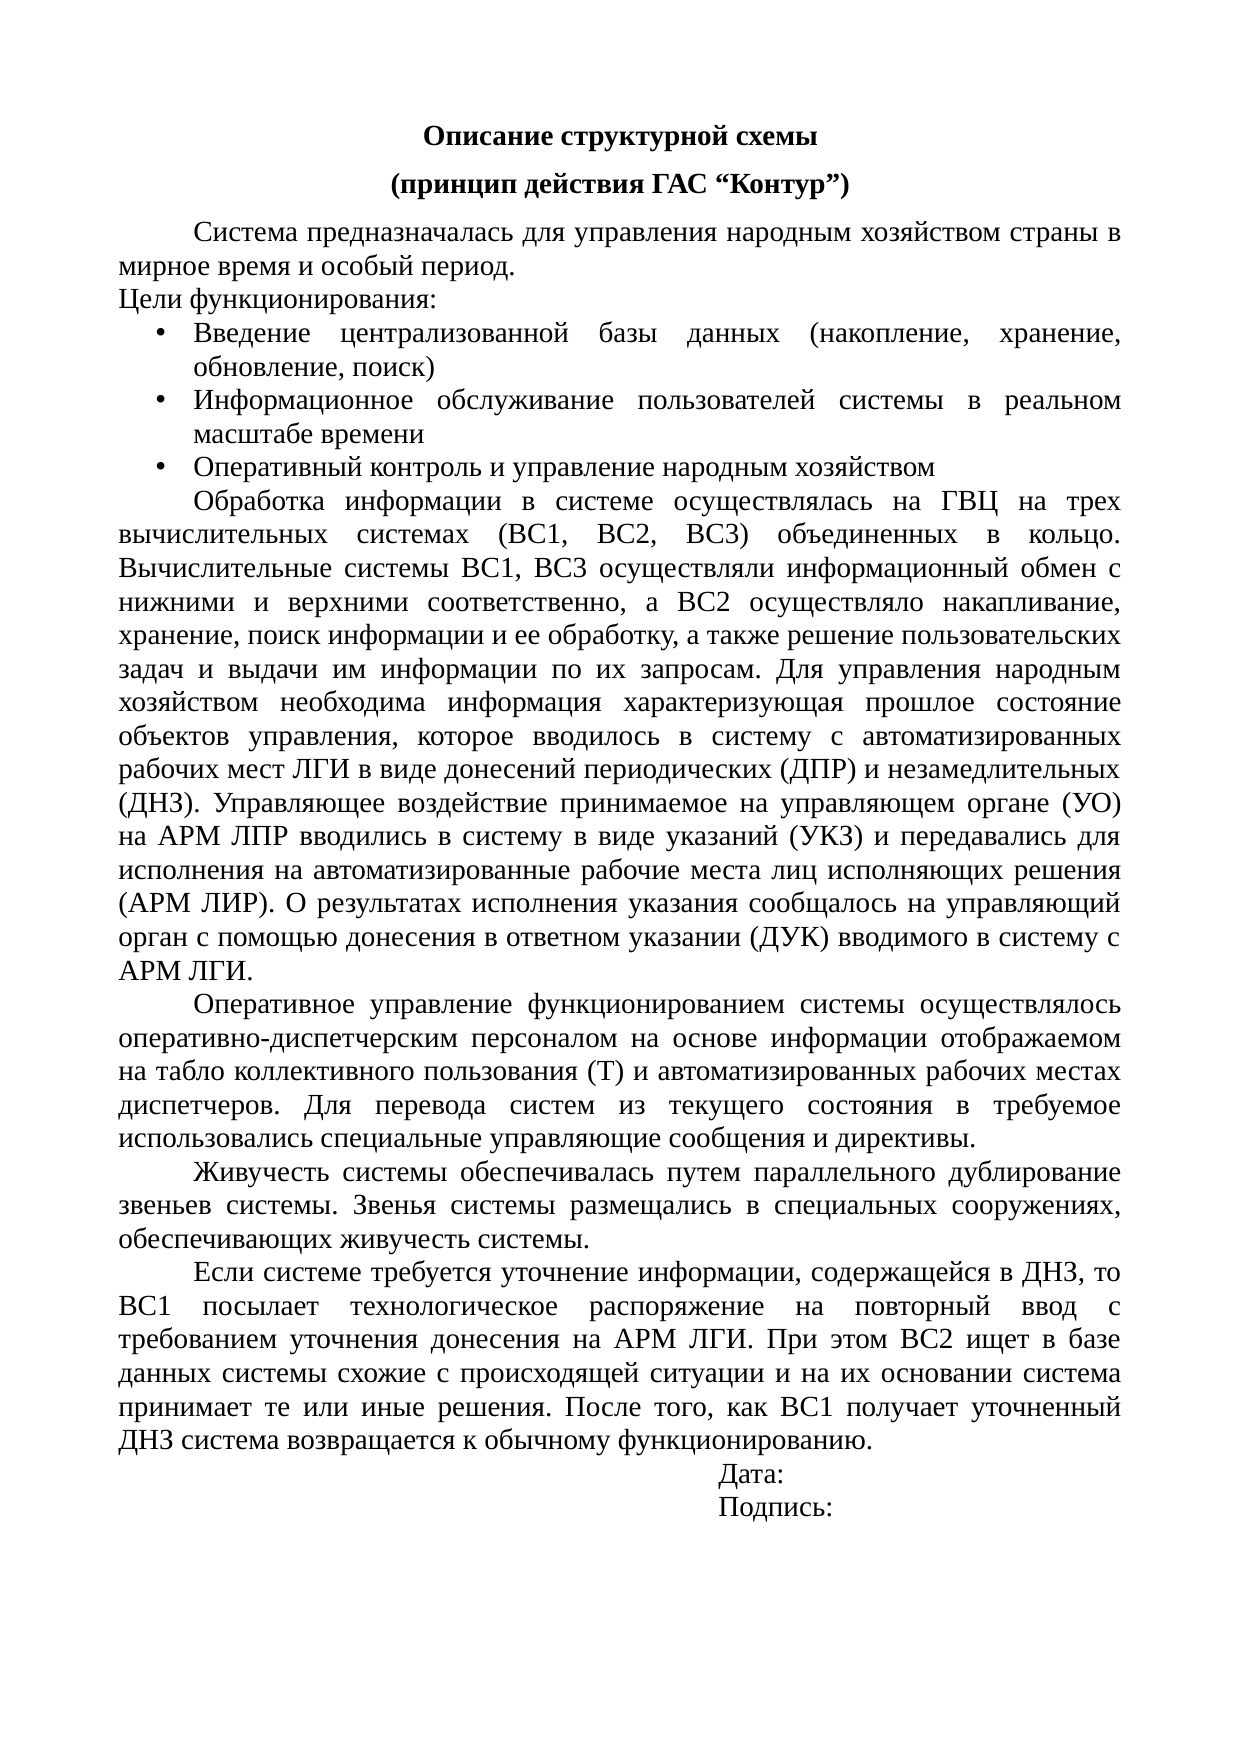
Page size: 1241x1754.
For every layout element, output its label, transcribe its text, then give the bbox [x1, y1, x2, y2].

text Дата: [718, 1456, 1122, 1489]
text Описание структурной схемы [118, 118, 1122, 152]
text Цели функционирования: [118, 281, 1122, 315]
text Система предназначалась для управления народным хозяйством страны в мирное время и особый период. [118, 214, 1122, 281]
text Живучесть системы обеспечивалась путем параллельного дублирование звеньев системы. Звенья системы размещались в специальных сооружениях, обеспечивающих живучесть системы. [118, 1154, 1122, 1254]
list Информационное обслуживание пользователей системы в реальном масштабе времени [156, 382, 1122, 449]
list Оперативный контроль и управление народным хозяйством [156, 449, 1122, 483]
text (принцип действия ГАС “Контур”) [118, 166, 1122, 200]
text Подпись: [718, 1489, 1122, 1523]
text Оперативное управление функционированием системы осуществлялось оперативно-диспетчерским персоналом на основе информации отображаемом на табло коллективного пользования (Т) и автоматизированных рабочих местах диспетчеров. Для перевода систем из текущего состояния в требуемое использовались специальные управляющие сообщения и директивы. [118, 986, 1122, 1154]
text Обработка информации в системе осуществлялась на ГВЦ на трех вычислительных системах (ВС1, ВС2, ВС3) объединенных в кольцо. Вычислительные системы ВС1, ВС3 осуществляли информационный обмен с нижними и верхними соответственно, а ВС2 осуществляло накапливание, хранение, поиск информации и ее обработку, а также решение пользовательских задач и выдачи им информации по их запросам. Для управления народным хозяйством необходима информация характеризующая прошлое состояние объектов управления, которое вводилось в систему с автоматизированных рабочих мест ЛГИ в виде донесений периодических (ДПР) и незамедлительных (ДНЗ). Управляющее воздействие принимаемое на управляющем органе (УО) на АРМ ЛПР вводились в систему в виде указаний (УКЗ) и передавались для исполнения на автоматизированные рабочие места лиц исполняющих решения (АРМ ЛИР). О результатах исполнения указания сообщалось на управляющий орган с помощью донесения в ответном указании (ДУК) вводимого в систему с АРМ ЛГИ. [118, 483, 1122, 986]
text Если системе требуется уточнение информации, содержащейся в ДНЗ, то ВС1 посылает технологическое распоряжение на повторный ввод с требованием уточнения донесения на АРМ ЛГИ. При этом ВС2 ищет в базе данных системы схожие с происходящей ситуации и на их основании система принимает те или иные решения. После того, как ВС1 получает уточненный ДНЗ система возвращается к обычному функционированию. [118, 1254, 1122, 1456]
list Введение централизованной базы данных (накопление, хранение, обновление, поиск) [156, 315, 1122, 382]
